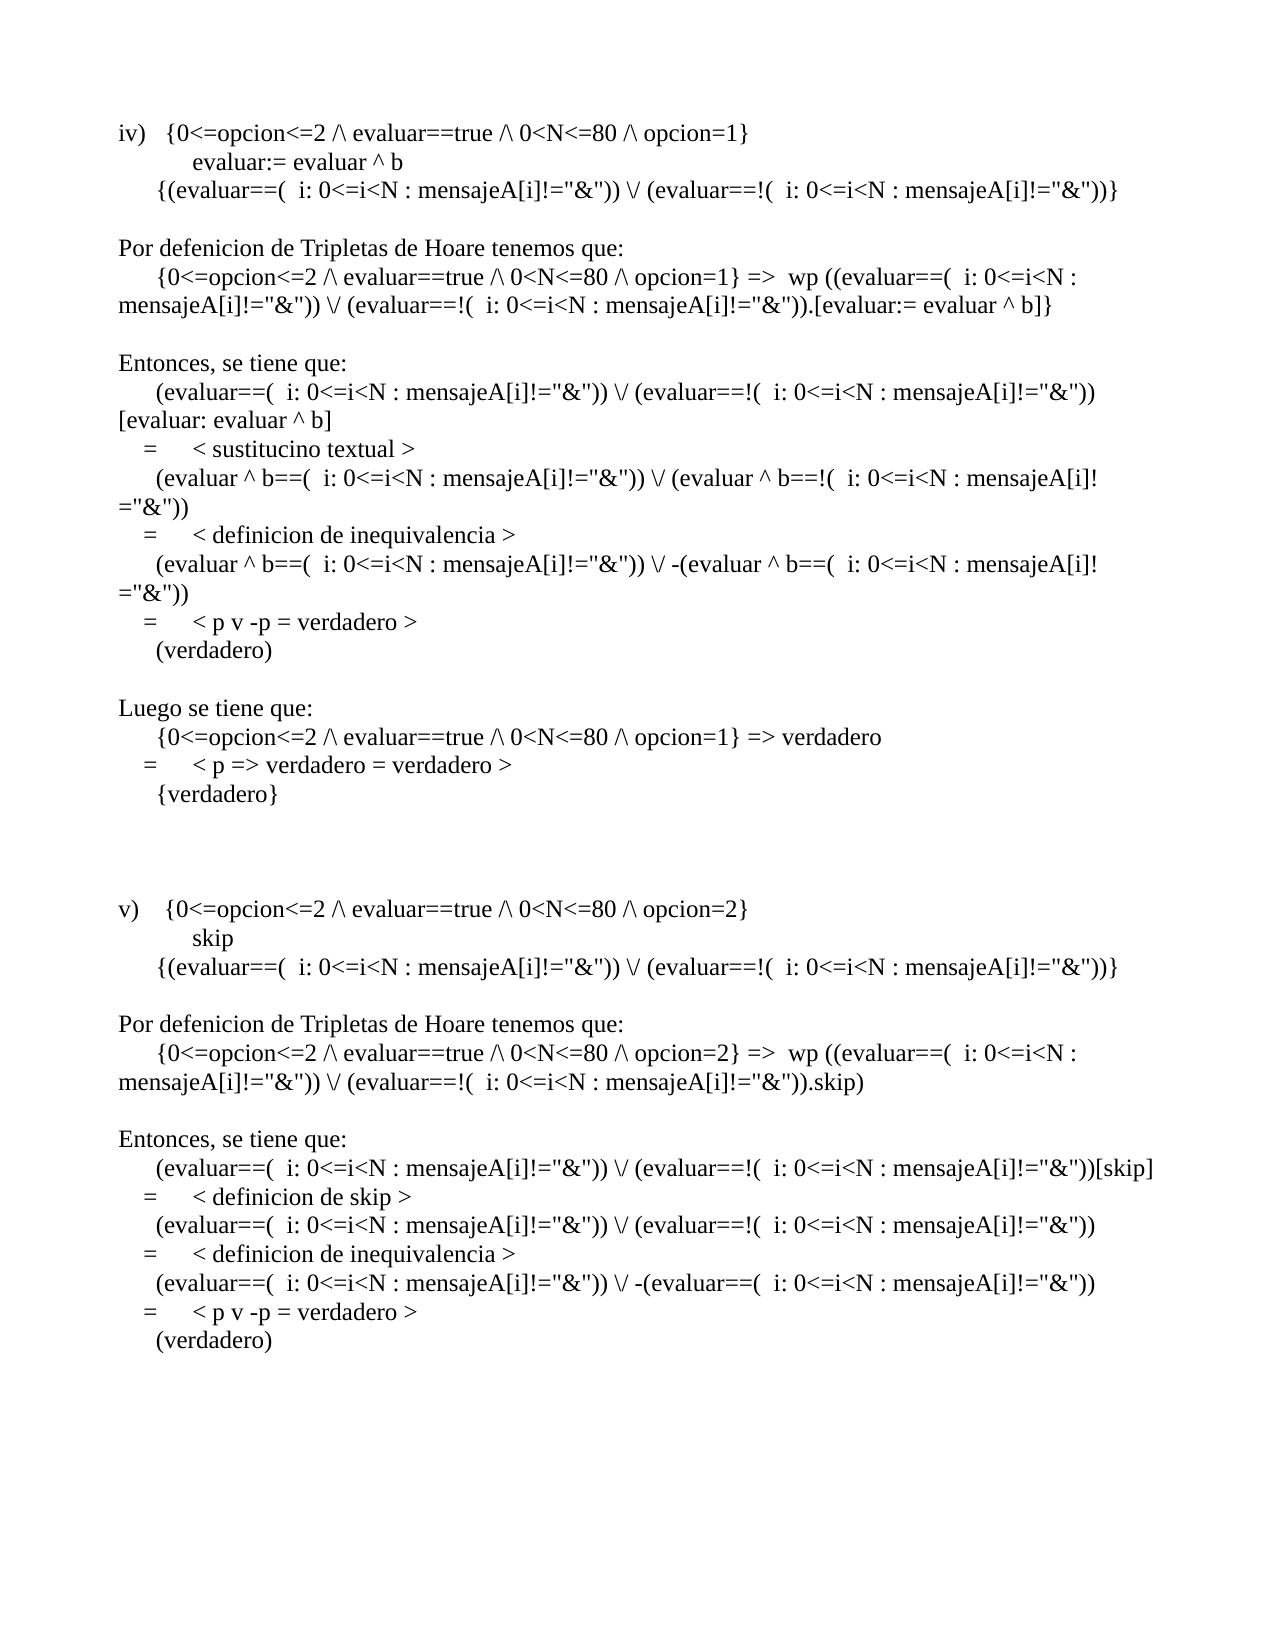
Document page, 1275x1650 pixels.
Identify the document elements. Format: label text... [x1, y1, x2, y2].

text (verdadero) [118, 636, 1157, 664]
text (evaluar==( i: 0<=i<N : mensajeA[i]!="&")) \/ -(evaluar==( i: 0<=i<N : mensajeA[i]!="&")) [118, 1268, 1157, 1297]
text (evaluar==( i: 0<=i<N : mensajeA[i]!="&")) \/ (evaluar==!( i: 0<=i<N : mensajeA[i]!="&")) [118, 1211, 1157, 1239]
text v) {0<=opcion<=2 /\ evaluar==true /\ 0<N<=80 /\ opcion=2} [118, 894, 1157, 923]
text {0<=opcion<=2 /\ evaluar==true /\ 0<N<=80 /\ opcion=2} => wp ((evaluar==( i: 0<=i<N : mensajeA[i]!="&")) \/ (evaluar==!( i: 0<=i<N : mensajeA[i]!="&")).skip) [118, 1038, 1157, 1096]
text Por defenicion de Tripletas de Hoare tenemos que: [118, 1009, 1157, 1038]
text = < p v -p = verdadero > [118, 1297, 1157, 1326]
text evaluar:= evaluar ^ b [118, 147, 1157, 176]
text Entonces, se tiene que: [118, 1124, 1157, 1153]
text Por defenicion de Tripletas de Hoare tenemos que: [118, 233, 1157, 262]
text (evaluar ^ b==( i: 0<=i<N : mensajeA[i]!="&")) \/ -(evaluar ^ b==( i: 0<=i<N : mensajeA[i]!="&")) [118, 549, 1157, 607]
text = < p => verdadero = verdadero > [118, 751, 1157, 779]
text = < definicion de skip > [118, 1182, 1157, 1211]
text iv) {0<=opcion<=2 /\ evaluar==true /\ 0<N<=80 /\ opcion=1} [118, 118, 1157, 147]
text {0<=opcion<=2 /\ evaluar==true /\ 0<N<=80 /\ opcion=1} => verdadero [118, 722, 1157, 751]
text (verdadero) [118, 1326, 1157, 1354]
text = < definicion de inequivalencia > [118, 521, 1157, 549]
text (evaluar==( i: 0<=i<N : mensajeA[i]!="&")) \/ (evaluar==!( i: 0<=i<N : mensajeA[i]!="&"))[skip] [118, 1153, 1157, 1182]
text {verdadero} [118, 779, 1157, 808]
text {0<=opcion<=2 /\ evaluar==true /\ 0<N<=80 /\ opcion=1} => wp ((evaluar==( i: 0<=i<N : mensajeA[i]!="&")) \/ (evaluar==!( i: 0<=i<N : mensajeA[i]!="&")).[evaluar:= evaluar ^ b]} [118, 262, 1157, 319]
text (evaluar==( i: 0<=i<N : mensajeA[i]!="&")) \/ (evaluar==!( i: 0<=i<N : mensajeA[i]!="&"))[evaluar: evaluar ^ b] [118, 377, 1157, 434]
text skip [118, 923, 1157, 952]
text Luego se tiene que: [118, 693, 1157, 722]
text = < p v -p = verdadero > [118, 607, 1157, 636]
text (evaluar ^ b==( i: 0<=i<N : mensajeA[i]!="&")) \/ (evaluar ^ b==!( i: 0<=i<N : mensajeA[i]!="&")) [118, 463, 1157, 521]
text {(evaluar==( i: 0<=i<N : mensajeA[i]!="&")) \/ (evaluar==!( i: 0<=i<N : mensajeA[i]!="&"))} [118, 952, 1157, 981]
text = < sustitucino textual > [118, 434, 1157, 463]
text Entonces, se tiene que: [118, 348, 1157, 377]
text = < definicion de inequivalencia > [118, 1239, 1157, 1268]
text {(evaluar==( i: 0<=i<N : mensajeA[i]!="&")) \/ (evaluar==!( i: 0<=i<N : mensajeA[i]!="&"))} [118, 176, 1157, 204]
